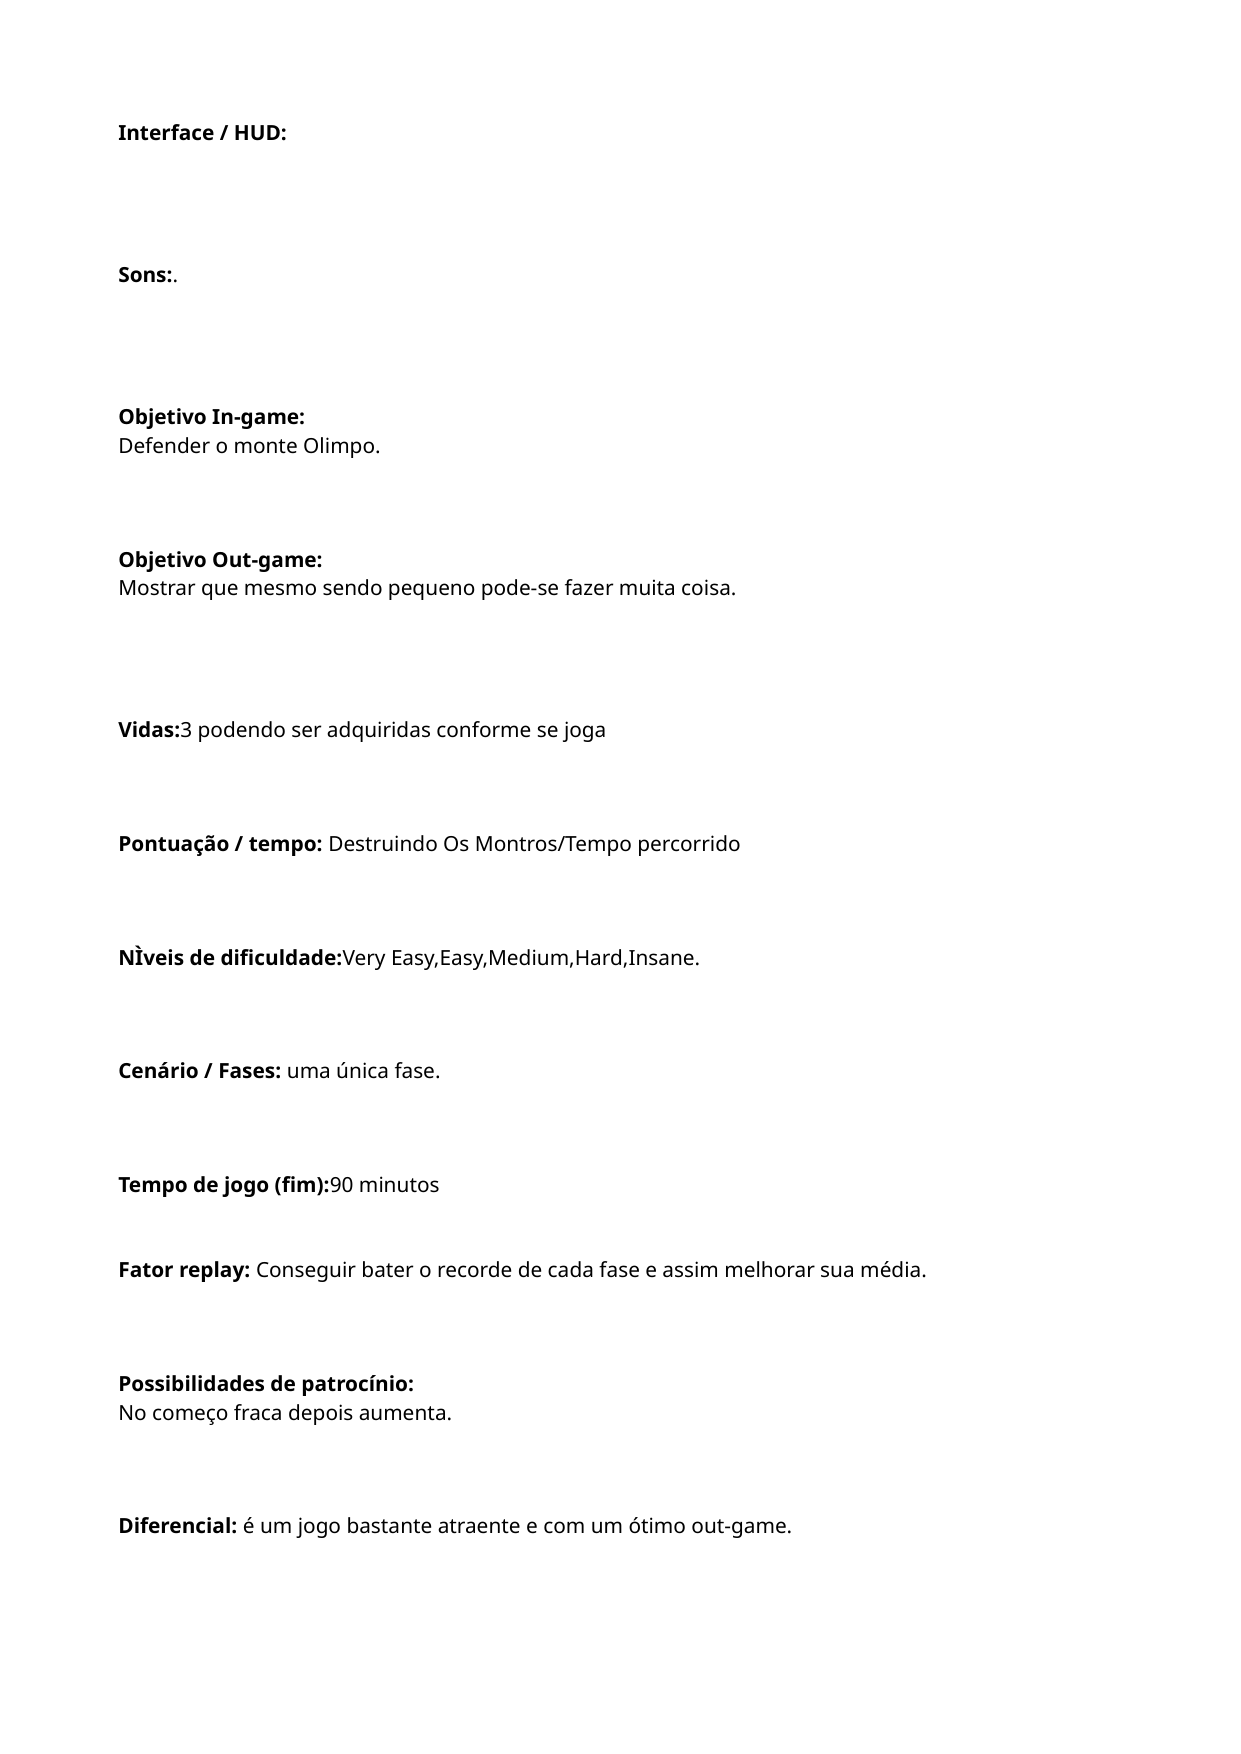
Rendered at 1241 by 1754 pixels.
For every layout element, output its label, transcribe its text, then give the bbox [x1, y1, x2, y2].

text Vidas:3 podendo ser adquiridas conforme se joga [118, 715, 1122, 744]
text Fator replay: Conseguir bater o recorde de cada fase e assim melhorar sua média. [118, 1256, 1122, 1284]
text NÌveis de dificuldade:Very Easy,Easy,Medium,Hard,Insane. [118, 943, 1122, 971]
text Objetivo In-game: [118, 402, 1122, 431]
text Interface / HUD: [118, 118, 1122, 147]
text Sons:. [118, 260, 1122, 289]
text Mostrar que mesmo sendo pequeno pode-se fazer muita coisa. [118, 573, 1122, 602]
text Objetivo Out-game: [118, 545, 1122, 573]
text Pontuação / tempo: Destruindo Os Montros/Tempo percorrido [118, 829, 1122, 857]
text Defender o monte Olimpo. [118, 431, 1122, 459]
text Cenário / Fases: uma única fase. [118, 1057, 1122, 1085]
text Diferencial: é um jogo bastante atraente e com um ótimo out-game. [118, 1512, 1122, 1540]
text Possibilidades de patrocínio: [118, 1369, 1122, 1398]
text Tempo de jogo (fim):90 minutos [118, 1170, 1122, 1199]
text No começo fraca depois aumenta. [118, 1398, 1122, 1426]
